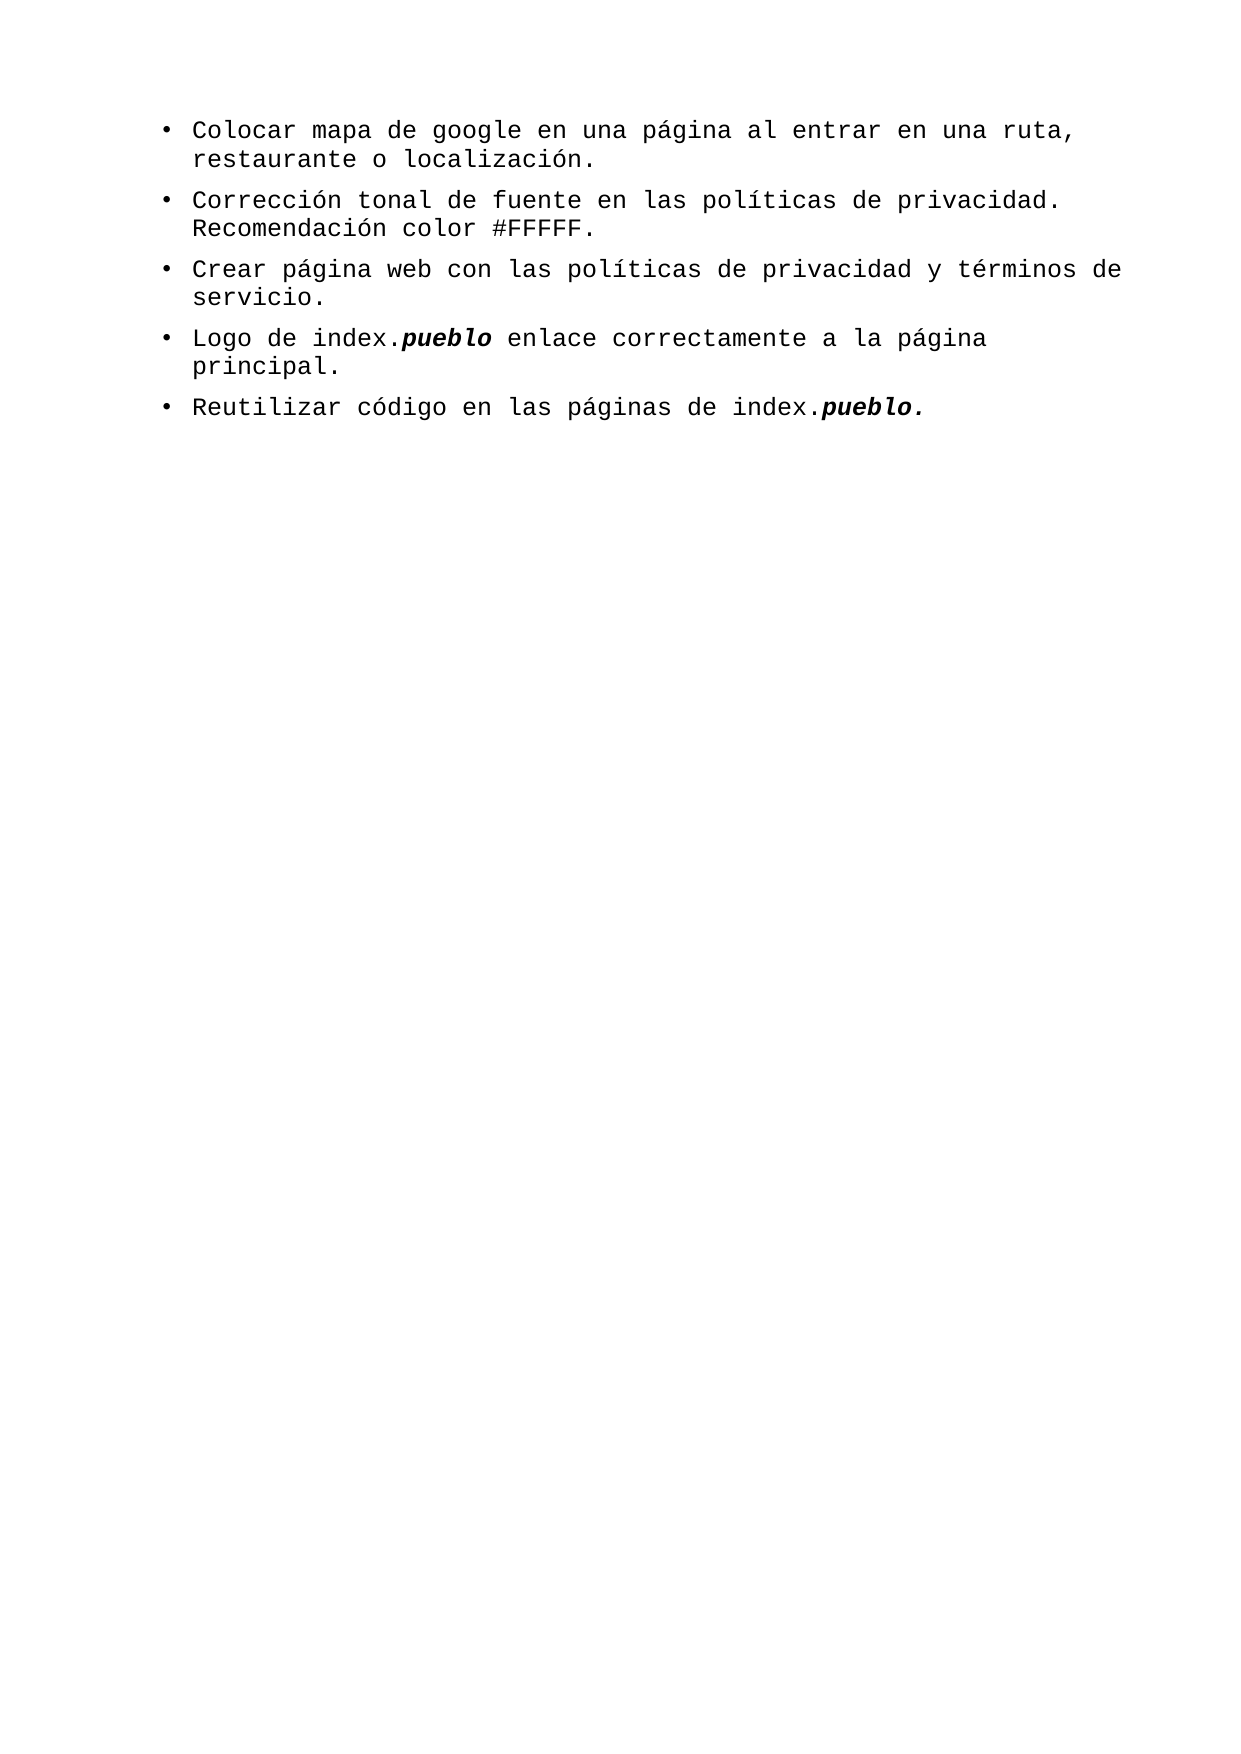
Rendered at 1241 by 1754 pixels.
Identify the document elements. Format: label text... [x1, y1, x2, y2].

list Corrección tonal de fuente en las políticas de privacidad. Recomendación color #FFFFF. [162, 187, 1122, 244]
list Reutilizar código en las páginas de index.pueblo. [162, 395, 1122, 423]
list Crear página web con las políticas de privacidad y términos de servicio. [162, 256, 1122, 313]
list Colocar mapa de google en una página al entrar en una ruta, restaurante o localización. [162, 118, 1122, 175]
list Logo de index.pueblo enlace correctamente a la página principal. [162, 326, 1122, 382]
